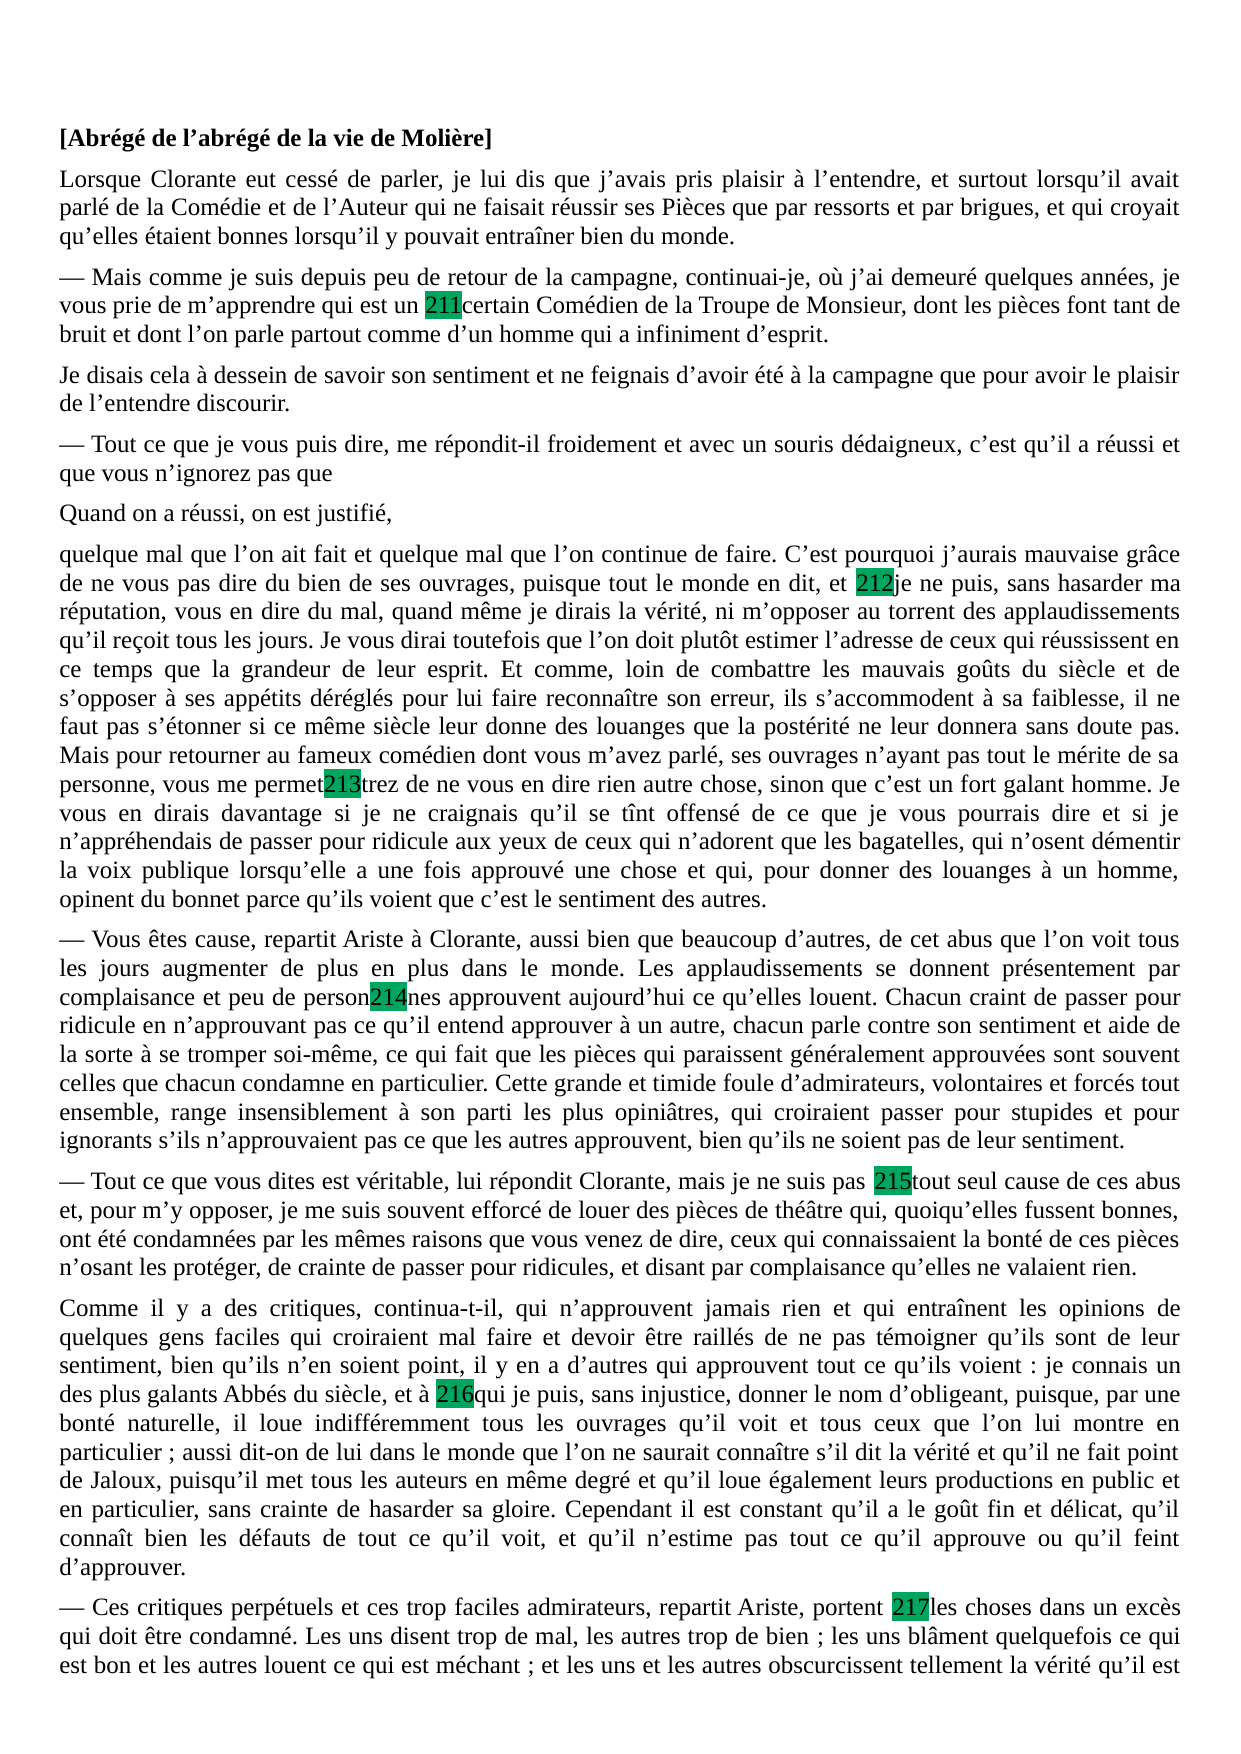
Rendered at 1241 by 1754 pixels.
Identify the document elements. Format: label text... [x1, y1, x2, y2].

text — Mais comme je suis depuis peu de retour de la campagne, continuai-je, où j’ai demeuré quelques années, je vous prie de m’apprendre qui est un 211certain Comédien de la Troupe de Monsieur, dont les pièces font tant de bruit et dont l’on parle partout comme d’un homme qui a infiniment d’esprit. [59, 262, 1181, 348]
text — Vous êtes cause, repartit Ariste à Clorante, aussi bien que beaucoup d’autres, de cet abus que l’on voit tous les jours augmenter de plus en plus dans le monde. Les applaudissements se donnent présentement par complaisance et peu de person214nes approuvent aujourd’hui ce qu’elles louent. Chacun craint de passer pour ridicule en n’approuvant pas ce qu’il entend approuver à un autre, chacun parle contre son sentiment et aide de la sorte à se tromper soi-même, ce qui fait que les pièces qui paraissent généralement approuvées sont souvent celles que chacun condamne en particulier. Cette grande et timide foule d’admirateurs, volontaires et forcés tout ensemble, range insensiblement à son parti les plus opiniâtres, qui croiraient passer pour stupides et pour ignorants s’ils n’approuvaient pas ce que les autres approuvent, bien qu’ils ne soient pas de leur sentiment. [59, 924, 1181, 1154]
text quelque mal que l’on ait fait et quelque mal que l’on continue de faire. C’est pourquoi j’aurais mauvaise grâce de ne vous pas dire du bien de ses ouvrages, puisque tout le monde en dit, et 212je ne puis, sans hasarder ma réputation, vous en dire du mal, quand même je dirais la vérité, ni m’opposer au torrent des applaudissements qu’il reçoit tous les jours. Je vous dirai toutefois que l’on doit plutôt estimer l’adresse de ceux qui réussissent en ce temps que la grandeur de leur esprit. Et comme, loin de combattre les mauvais goûts du siècle et de s’opposer à ses appétits déréglés pour lui faire reconnaître son erreur, ils s’accommodent à sa faiblesse, il ne faut pas s’étonner si ce même siècle leur donne des louanges que la postérité ne leur donnera sans doute pas. Mais pour retourner au fameux comédien dont vous m’avez parlé, ses ouvrages n’ayant pas tout le mérite de sa personne, vous me permet213trez de ne vous en dire rien autre chose, sinon que c’est un fort galant homme. Je vous en dirais davantage si je ne craignais qu’il se tînt offensé de ce que je vous pourrais dire et si je n’appréhendais de passer pour ridicule aux yeux de ceux qui n’adorent que les bagatelles, qui n’osent démentir la voix publique lorsqu’elle a une fois approuvé une chose et qui, pour donner des louanges à un homme, opinent du bonnet parce qu’ils voient que c’est le sentiment des autres. [59, 539, 1181, 913]
text Lorsque Clorante eut cessé de parler, je lui dis que j’avais pris plaisir à l’entendre, et surtout lorsqu’il avait parlé de la Comédie et de l’Auteur qui ne faisait réussir ses Pièces que par ressorts et par brigues, et qui croyait qu’elles étaient bonnes lorsqu’il y pouvait entraîner bien du monde. [59, 164, 1181, 250]
text Quand on a réussi, on est justifié, [59, 498, 1181, 527]
text — Tout ce que je vous puis dire, me répondit-il froidement et avec un souris dédaigneux, c’est qu’il a réussi et que vous n’ignorez pas que [59, 429, 1181, 487]
subtitle [Abrégé de l’abrégé de la vie de Molière] [59, 123, 1181, 152]
text Comme il y a des critiques, continua-t-il, qui n’approuvent jamais rien et qui entraînent les opinions de quelques gens faciles qui croiraient mal faire et devoir être raillés de ne pas témoigner qu’ils sont de leur sentiment, bien qu’ils n’en soient point, il y en a d’autres qui approuvent tout ce qu’ils voient : je connais un des plus galants Abbés du siècle, et à 216qui je puis, sans injustice, donner le nom d’obligeant, puisque, par une bonté naturelle, il loue indifféremment tous les ouvrages qu’il voit et tous ceux que l’on lui montre en particulier ; aussi dit-on de lui dans le monde que l’on ne saurait connaître s’il dit la vérité et qu’il ne fait point de Jaloux, puisqu’il met tous les auteurs en même degré et qu’il loue également leurs productions en public et en particulier, sans crainte de hasarder sa gloire. Cependant il est constant qu’il a le goût fin et délicat, qu’il connaît bien les défauts de tout ce qu’il voit, et qu’il n’estime pas tout ce qu’il approuve ou qu’il feint d’approuver. [59, 1293, 1181, 1580]
text Je disais cela à dessein de savoir son sentiment et ne feignais d’avoir été à la campagne que pour avoir le plaisir de l’entendre discourir. [59, 360, 1181, 417]
text — Tout ce que vous dites est véritable, lui répondit Clorante, mais je ne suis pas 215tout seul cause de ces abus et, pour m’y opposer, je me suis souvent efforcé de louer des pièces de théâtre qui, quoiqu’elles fussent bonnes, ont été condamnées par les mêmes raisons que vous venez de dire, ceux qui connaissaient la bonté de ces pièces n’osant les protéger, de crainte de passer pour ridicules, et disant par complaisance qu’elles ne valaient rien. [59, 1166, 1181, 1281]
text — Ces critiques perpétuels et ces trop faciles admirateurs, repartit Ariste, portent 217les choses dans un excès qui doit être condamné. Les uns disent trop de mal, les autres trop de bien ; les uns blâment quelquefois ce qui est bon et les autres louent ce qui est méchant ; et les uns et les autres obscurcissent tellement la vérité qu’il est [59, 1592, 1181, 1678]
